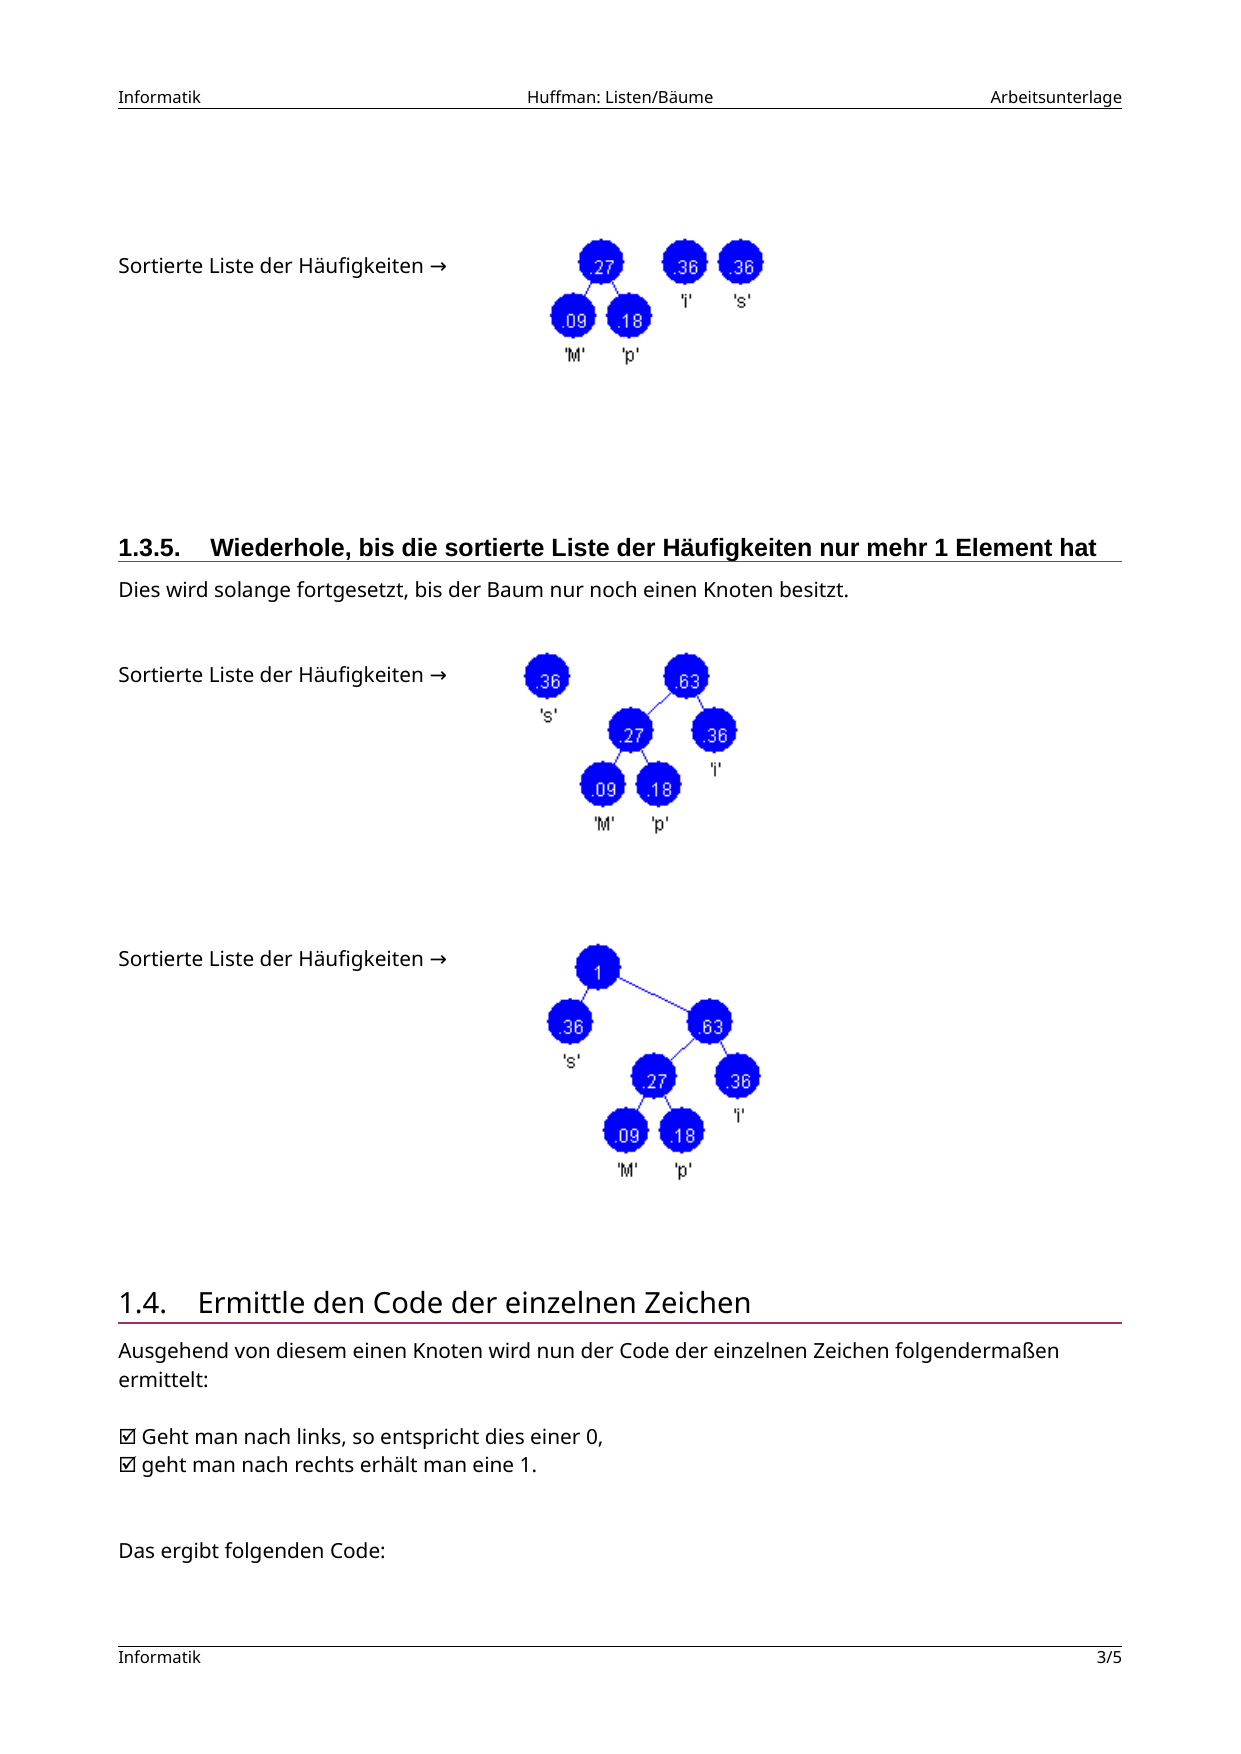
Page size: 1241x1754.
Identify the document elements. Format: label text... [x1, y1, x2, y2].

text Sortierte Liste der Häufigkeiten → [118, 603, 1122, 859]
subtitle Wiederhole, bis die sortierte Liste der Häufigkeiten nur mehr 1 Element hat [118, 533, 1122, 561]
picture [541, 236, 775, 374]
text [118, 138, 1122, 223]
text Das ergibt folgenden Code: [118, 1507, 1122, 1564]
text Dies wird solange fortgesetzt, bis der Baum nur noch einen Knoten besitzt. [118, 575, 1122, 603]
list Geht man nach links, so entspricht dies einer 0, [118, 1422, 1122, 1450]
subtitle Ermittle den Code der einzelnen Zeichen [118, 1282, 1122, 1322]
text Sortierte Liste der Häufigkeiten → [118, 252, 540, 337]
list geht man nach rechts erhält man eine 1. [118, 1450, 1122, 1479]
text Sortierte Liste der Häufigkeiten → [118, 888, 1122, 1257]
picture [541, 941, 775, 1191]
picture [518, 650, 747, 843]
text Ausgehend von diesem einen Knoten wird nun der Code der einzelnen Zeichen folgendermaßen ermittelt: [118, 1337, 1122, 1422]
text [776, 252, 1122, 337]
